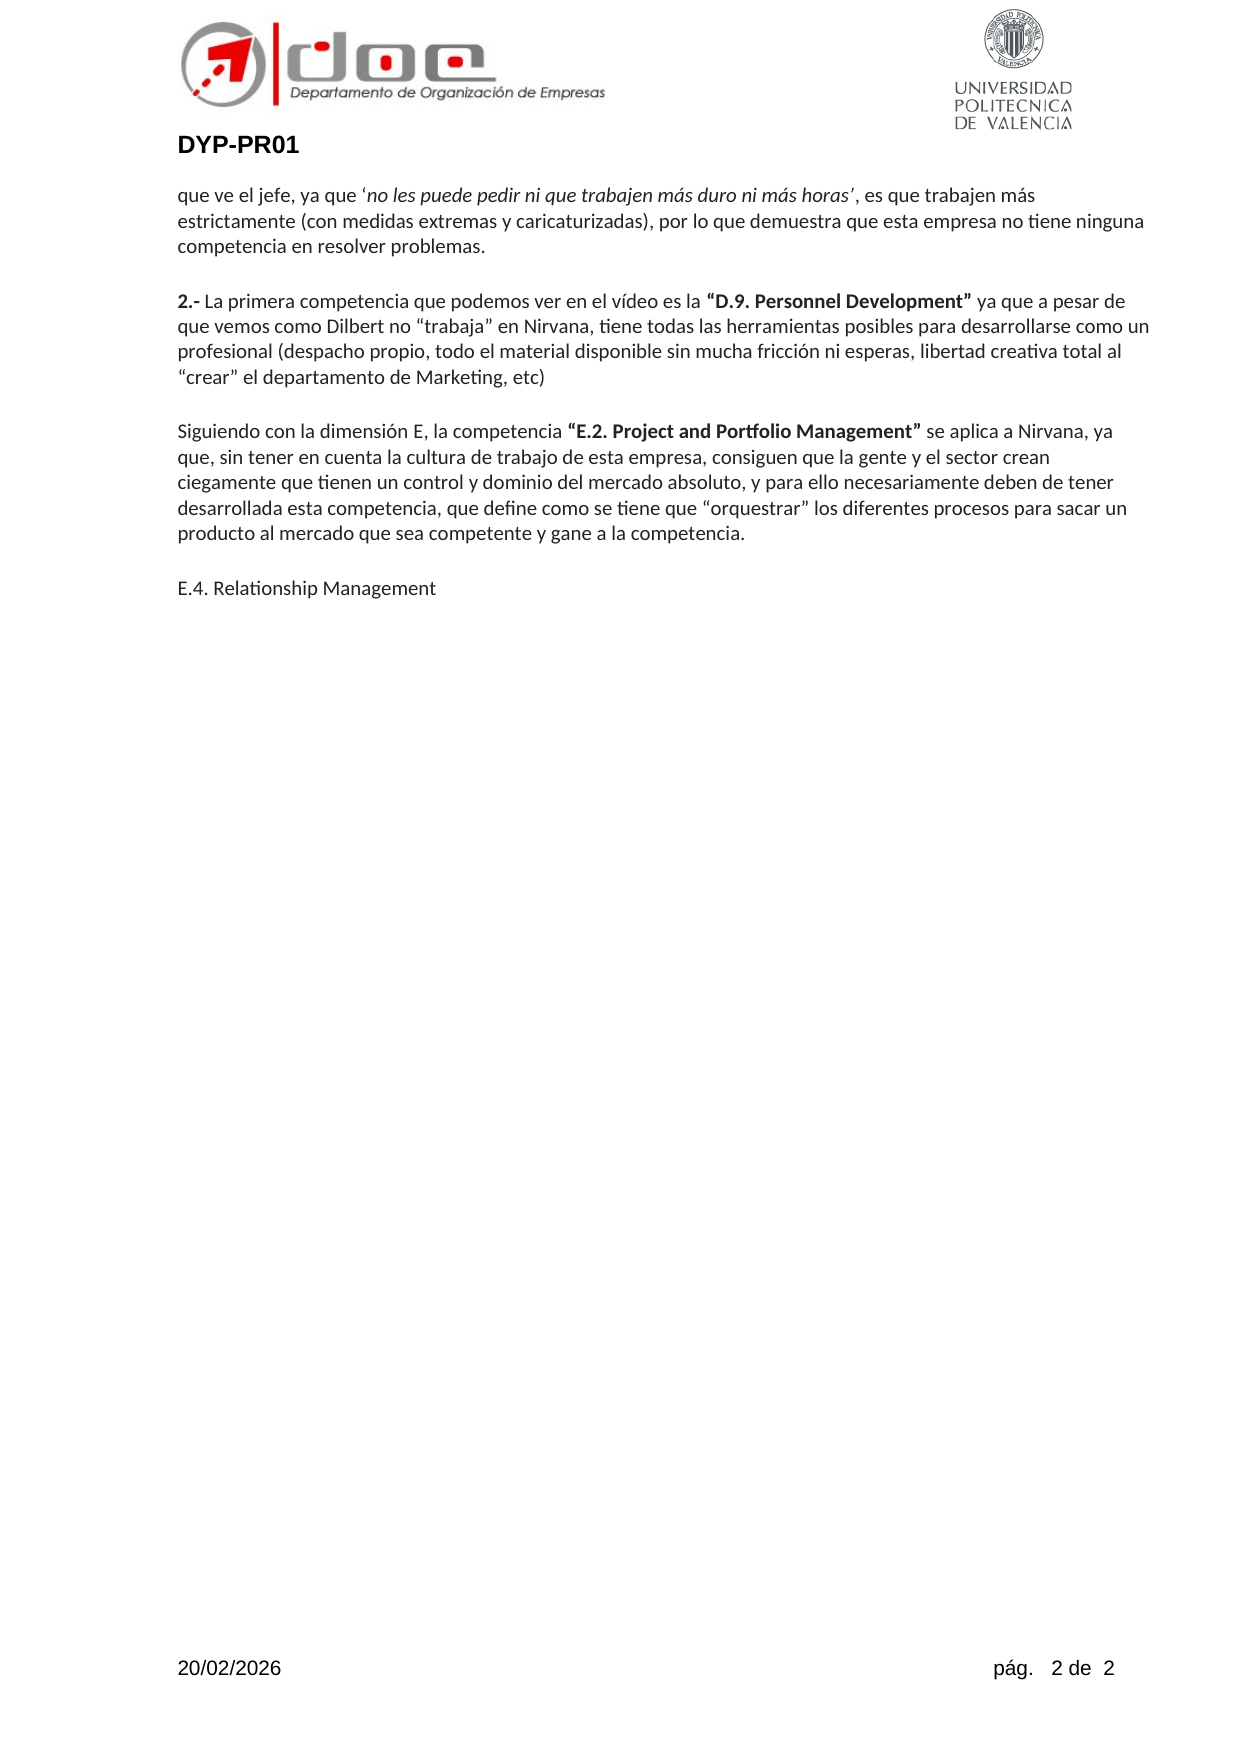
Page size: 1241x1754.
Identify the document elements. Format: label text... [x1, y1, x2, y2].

text 2.- La primera competencia que podemos ver en el vídeo es la “D.9. Personnel Development” ya que a pesar de que vemos como Dilbert no “trabaja” en Nirvana, tiene todas las herramientas posibles para desarrollarse como un profesional (despacho propio, todo el material disponible sin mucha fricción ni esperas, libertad creativa total al “crear” el departamento de Marketing, etc) [177, 288, 1152, 389]
text E.4. Relationship Management [177, 575, 1152, 600]
picture [177, 9, 609, 119]
text Siguiendo con la dimensión E, la competencia “E.2. Project and Portfolio Management” se aplica a Nirvana, ya que, sin tener en cuenta la cultura de trabajo de esta empresa, consiguen que la gente y el sector crean ciegamente que tienen un control y dominio del mercado absoluto, y para ello necesariamente deben de tener desarrollada esta competencia, que define como se tiene que “orquestrar” los diferentes procesos para sacar un producto al mercado que sea competente y gane a la competencia. [177, 419, 1152, 546]
text que ve el jefe, ya que ‘no les puede pedir ni que trabajen más duro ni más horas’, es que trabajen más estrictamente (con medidas extremas y caricaturizadas), por lo que demuestra que esta empresa no tiene ninguna competencia en resolver problemas. [177, 182, 1152, 259]
picture [955, 9, 1072, 130]
